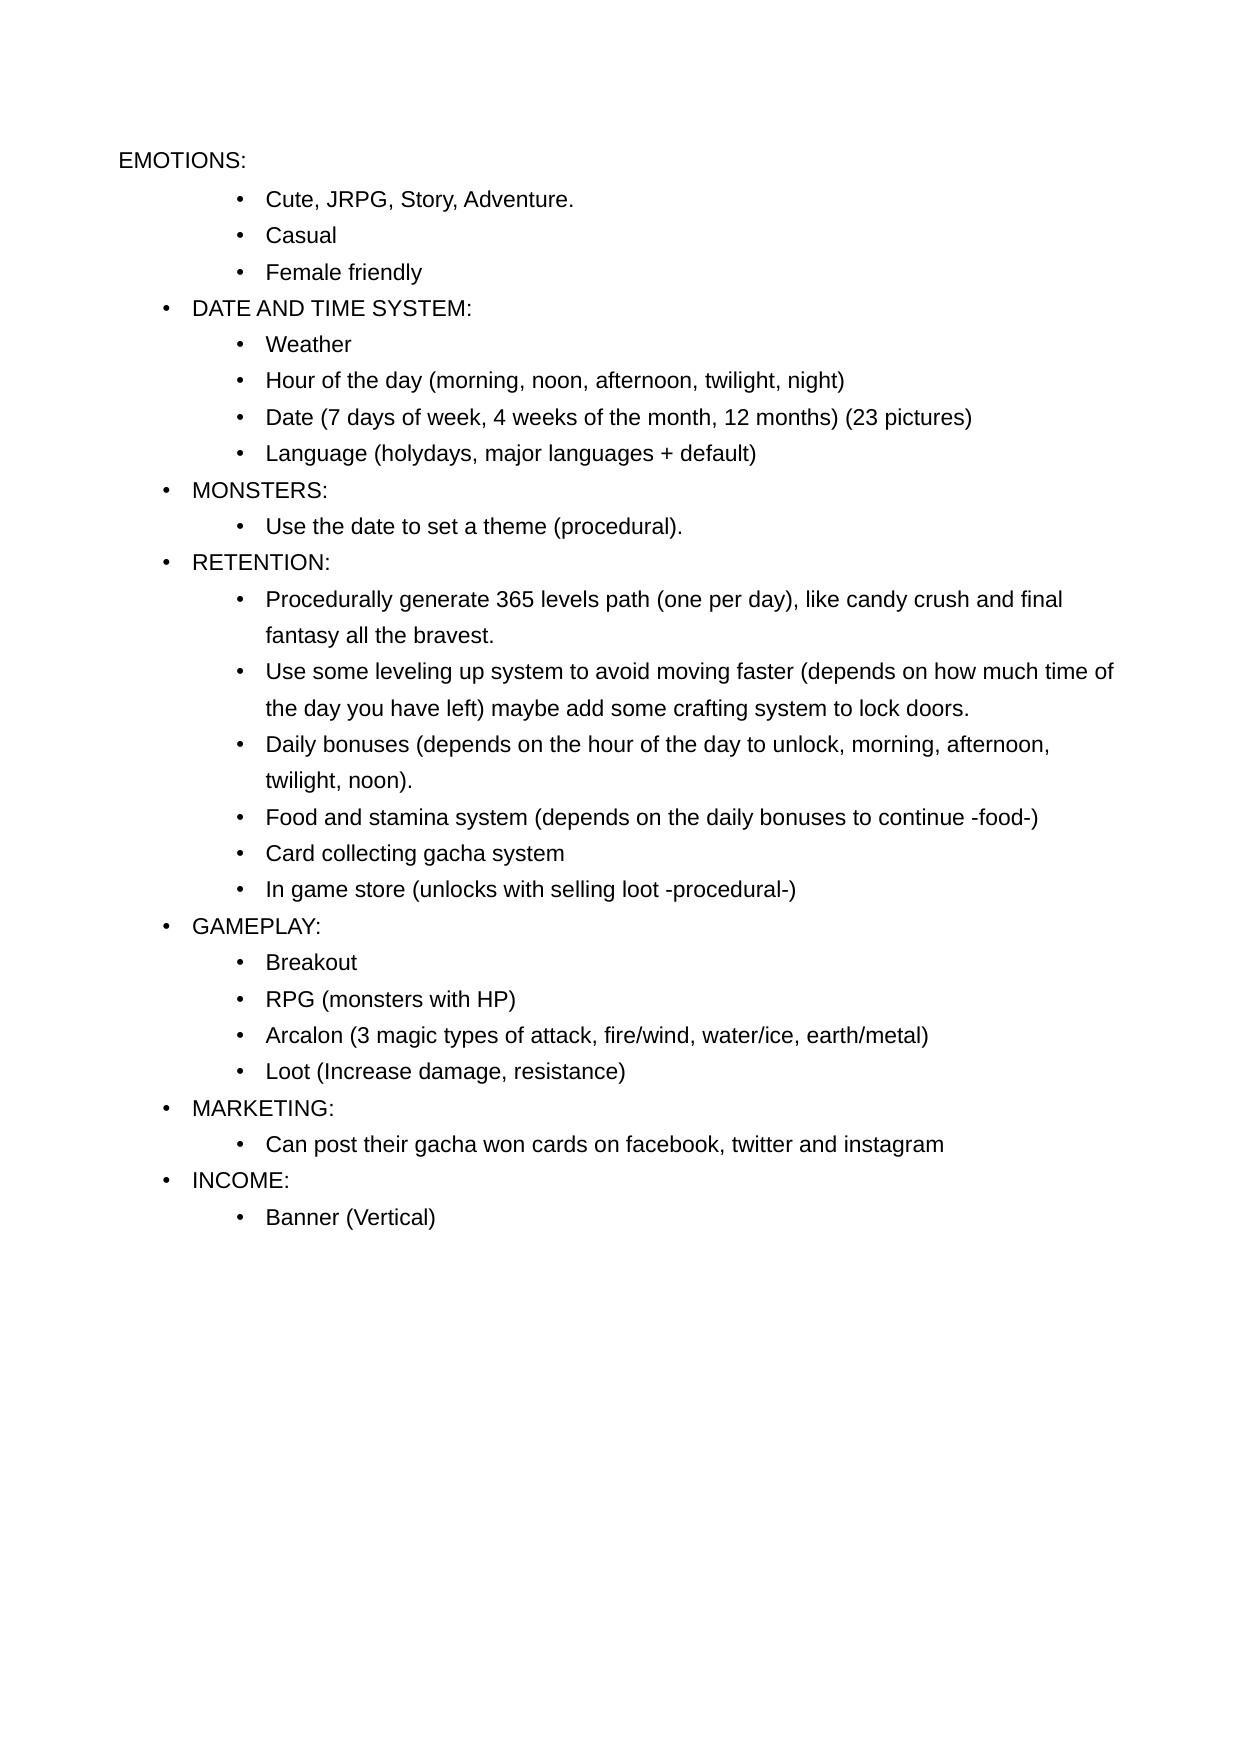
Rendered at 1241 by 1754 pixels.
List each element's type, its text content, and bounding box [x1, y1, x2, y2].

list RPG (monsters with HP) [236, 986, 1122, 1012]
list Loot (Increase damage, resistance) [236, 1058, 1122, 1084]
list Use the date to set a theme (procedural). [236, 513, 1122, 539]
text EMOTIONS: [118, 147, 1122, 173]
list Banner (Vertical) [236, 1204, 1122, 1230]
list RETENTION: [162, 549, 1122, 576]
list Weather [236, 331, 1122, 357]
list MARKETING: [162, 1094, 1122, 1121]
list Breakout [236, 949, 1122, 976]
list GAMEPLAY: [162, 913, 1122, 939]
list Casual [236, 222, 1122, 248]
list Procedurally generate 365 levels path (one per day), like candy crush and final fantasy all the bravest. [236, 586, 1122, 648]
list Language (holydays, major languages + default) [236, 440, 1122, 467]
list Daily bonuses (depends on the hour of the day to unlock, morning, afternoon, twilight, noon). [236, 731, 1122, 794]
list Can post their gacha won cards on facebook, twitter and instagram [236, 1131, 1122, 1157]
list Arcalon (3 magic types of attack, fire/wind, water/ice, earth/metal) [236, 1022, 1122, 1048]
list Food and stamina system (depends on the daily bonuses to continue -food-) [236, 804, 1122, 830]
list MONSTERS: [162, 477, 1122, 503]
list DATE AND TIME SYSTEM: [162, 295, 1122, 321]
list Card collecting gacha system [236, 840, 1122, 866]
list In game store (unlocks with selling loot -procedural-) [236, 876, 1122, 903]
list Cute, JRPG, Story, Adventure. [236, 186, 1122, 212]
list Female friendly [236, 258, 1122, 285]
list INCOME: [162, 1167, 1122, 1194]
list Use some leveling up system to avoid moving faster (depends on how much time of the day you have left) maybe add some crafting system to lock doors. [236, 658, 1122, 721]
list Date (7 days of week, 4 weeks of the month, 12 months) (23 pictures) [236, 404, 1122, 430]
list Hour of the day (morning, noon, afternoon, twilight, night) [236, 367, 1122, 394]
